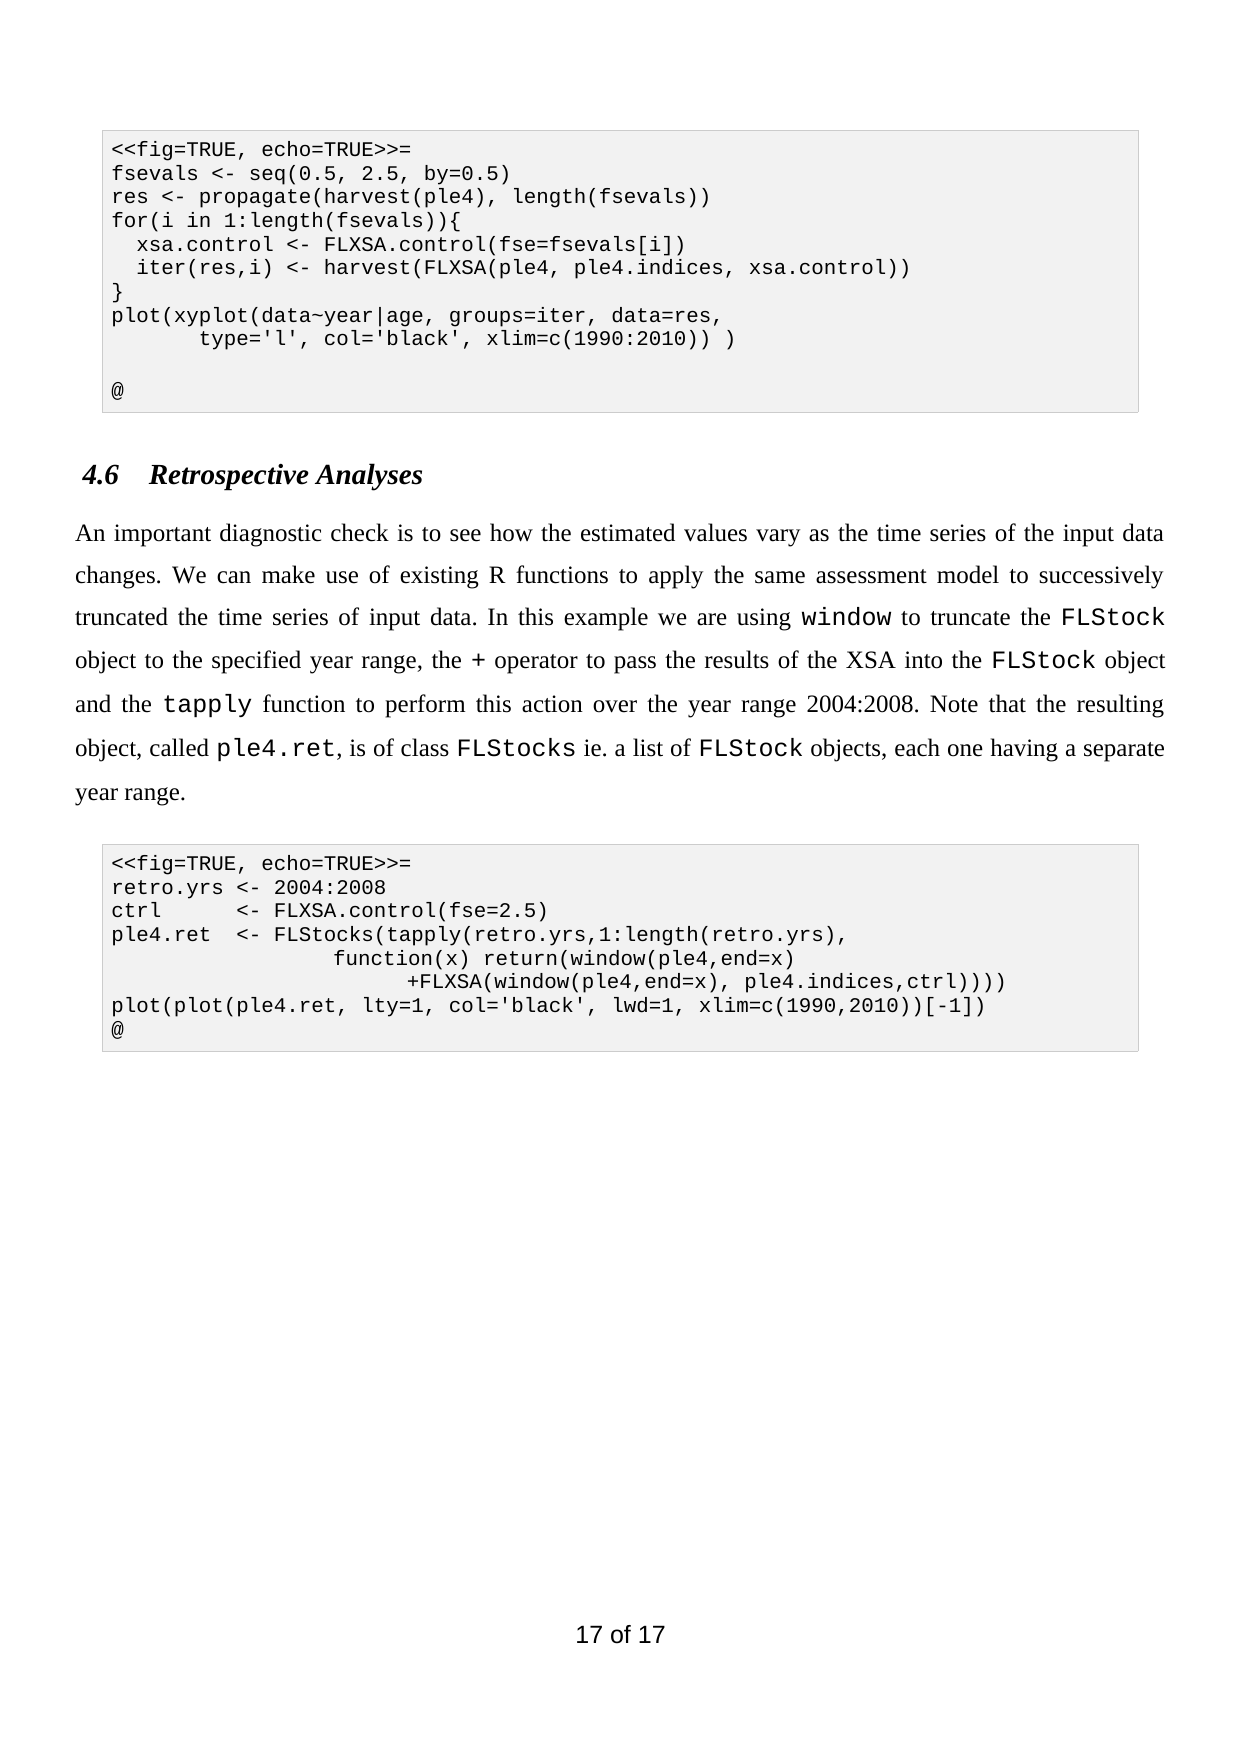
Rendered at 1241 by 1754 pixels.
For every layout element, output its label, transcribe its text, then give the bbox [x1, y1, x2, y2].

text <<fig=TRUE, echo=TRUE>>= [111, 139, 1129, 163]
text function(x) return(window(ple4,end=x) [111, 948, 1129, 971]
text <<fig=TRUE, echo=TRUE>>= [111, 853, 1129, 877]
text retro.yrs <- 2004:2008 [111, 877, 1129, 901]
text type='l', col='black', xlim=c(1990:2010)) ) [111, 328, 1129, 352]
text +FLXSA(window(ple4,end=x), ple4.indices,ctrl)))) [111, 971, 1129, 995]
text @ [111, 379, 1129, 403]
text fsevals <- seq(0.5, 2.5, by=0.5) [111, 163, 1129, 186]
text } [111, 281, 1129, 304]
text res <- propagate(harvest(ple4), length(fsevals)) [111, 186, 1129, 210]
text ctrl <- FLXSA.control(fse=2.5) [111, 901, 1129, 924]
text xsa.control <- FLXSA.control(fse=fsevals[i]) [111, 234, 1129, 257]
subtitle Retrospective Analyses [75, 118, 1166, 491]
text ple4.ret <- FLStocks(tapply(retro.yrs,1:length(retro.yrs), [111, 924, 1129, 948]
text plot(plot(ple4.ret, lty=1, col='black', lwd=1, xlim=c(1990,2010))[-1]) [111, 995, 1129, 1019]
text plot(xyplot(data~year|age, groups=iter, data=res, [111, 304, 1129, 328]
text An important diagnostic check is to see how the estimated values vary as the time series of the input data changes. We can make use of existing R functions to apply the same assessment model to successively truncated the time series of input data. In this example we are using window to truncate the FLStock object to the specified year range, the + operator to pass the results of the XSA into the FLStock object and the tapply function to perform this action over the year range 2004:2008. Note that the resulting object, called ple4.ret, is of class FLStocks ie. a list of FLStock objects, each one having a separate year range. [75, 519, 1166, 806]
text @ [111, 1019, 1129, 1042]
text for(i in 1:length(fsevals)){ [111, 210, 1129, 234]
text iter(res,i) <- harvest(FLXSA(ple4, ple4.indices, xsa.control)) [111, 257, 1129, 281]
